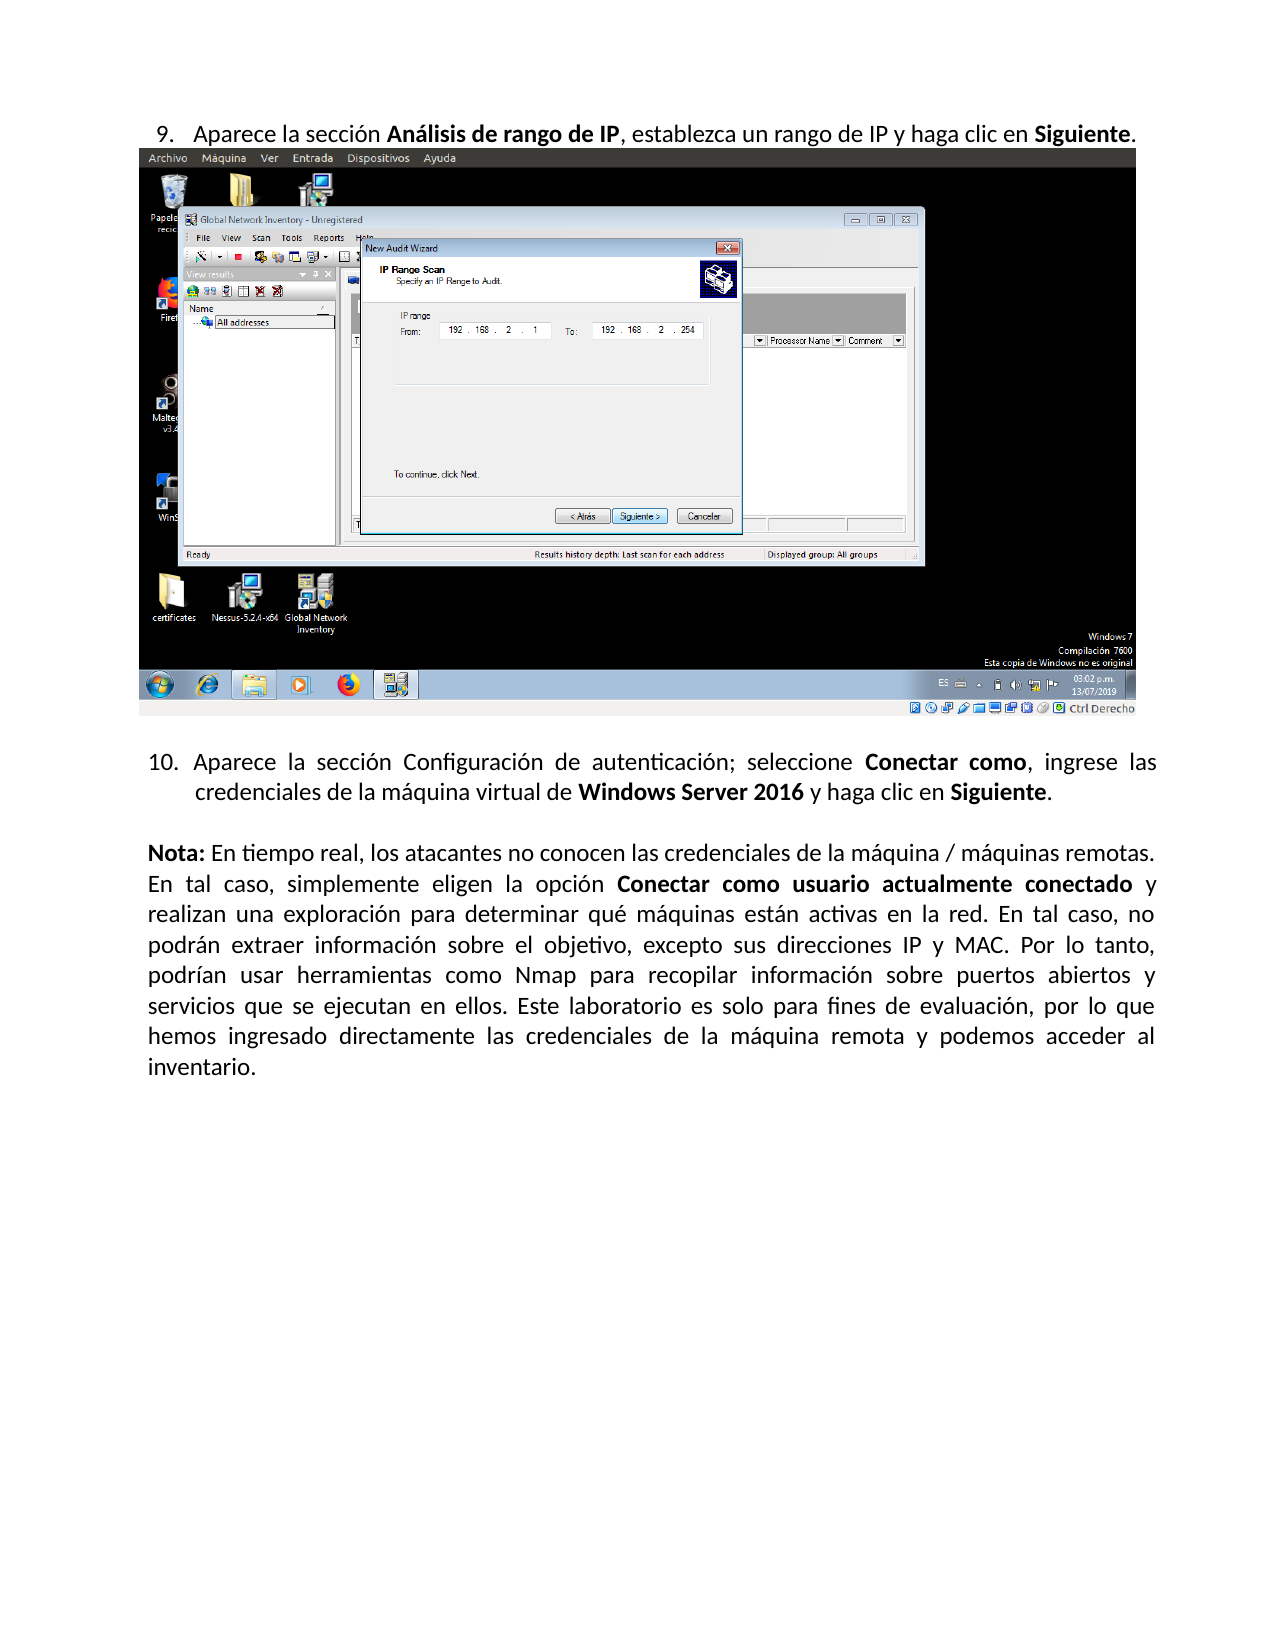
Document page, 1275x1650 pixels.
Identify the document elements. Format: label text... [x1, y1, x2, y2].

list Aparece la sección Configuración de autenticación; seleccione Conectar como, ingrese las credenciales de la máquina virtual de Windows Server 2016 y haga clic en Siguiente. [148, 746, 1157, 807]
picture [139, 148, 1136, 716]
list Aparece la sección Análisis de rango de IP, establezca un rango de IP y haga clic en Siguiente. [156, 118, 1157, 149]
list Nota: En tiempo real, los atacantes no conocen las credenciales de la máquina / máquinas remotas. En tal caso, simplemente eligen la opción Conectar como usuario actualmente conectado y realizan una exploración para determinar qué máquinas están activas en la red. En tal caso, no podrán extraer información sobre el objetivo, excepto sus direcciones IP y MAC. Por lo tanto, podrían usar herramientas como Nmap para recopilar información sobre puertos abiertos y servicios que se ejecutan en ellos. Este laboratorio es solo para fines de evaluación, por lo que hemos ingresado directamente las credenciales de la máquina remota y podemos acceder al inventario. [148, 837, 1157, 1081]
